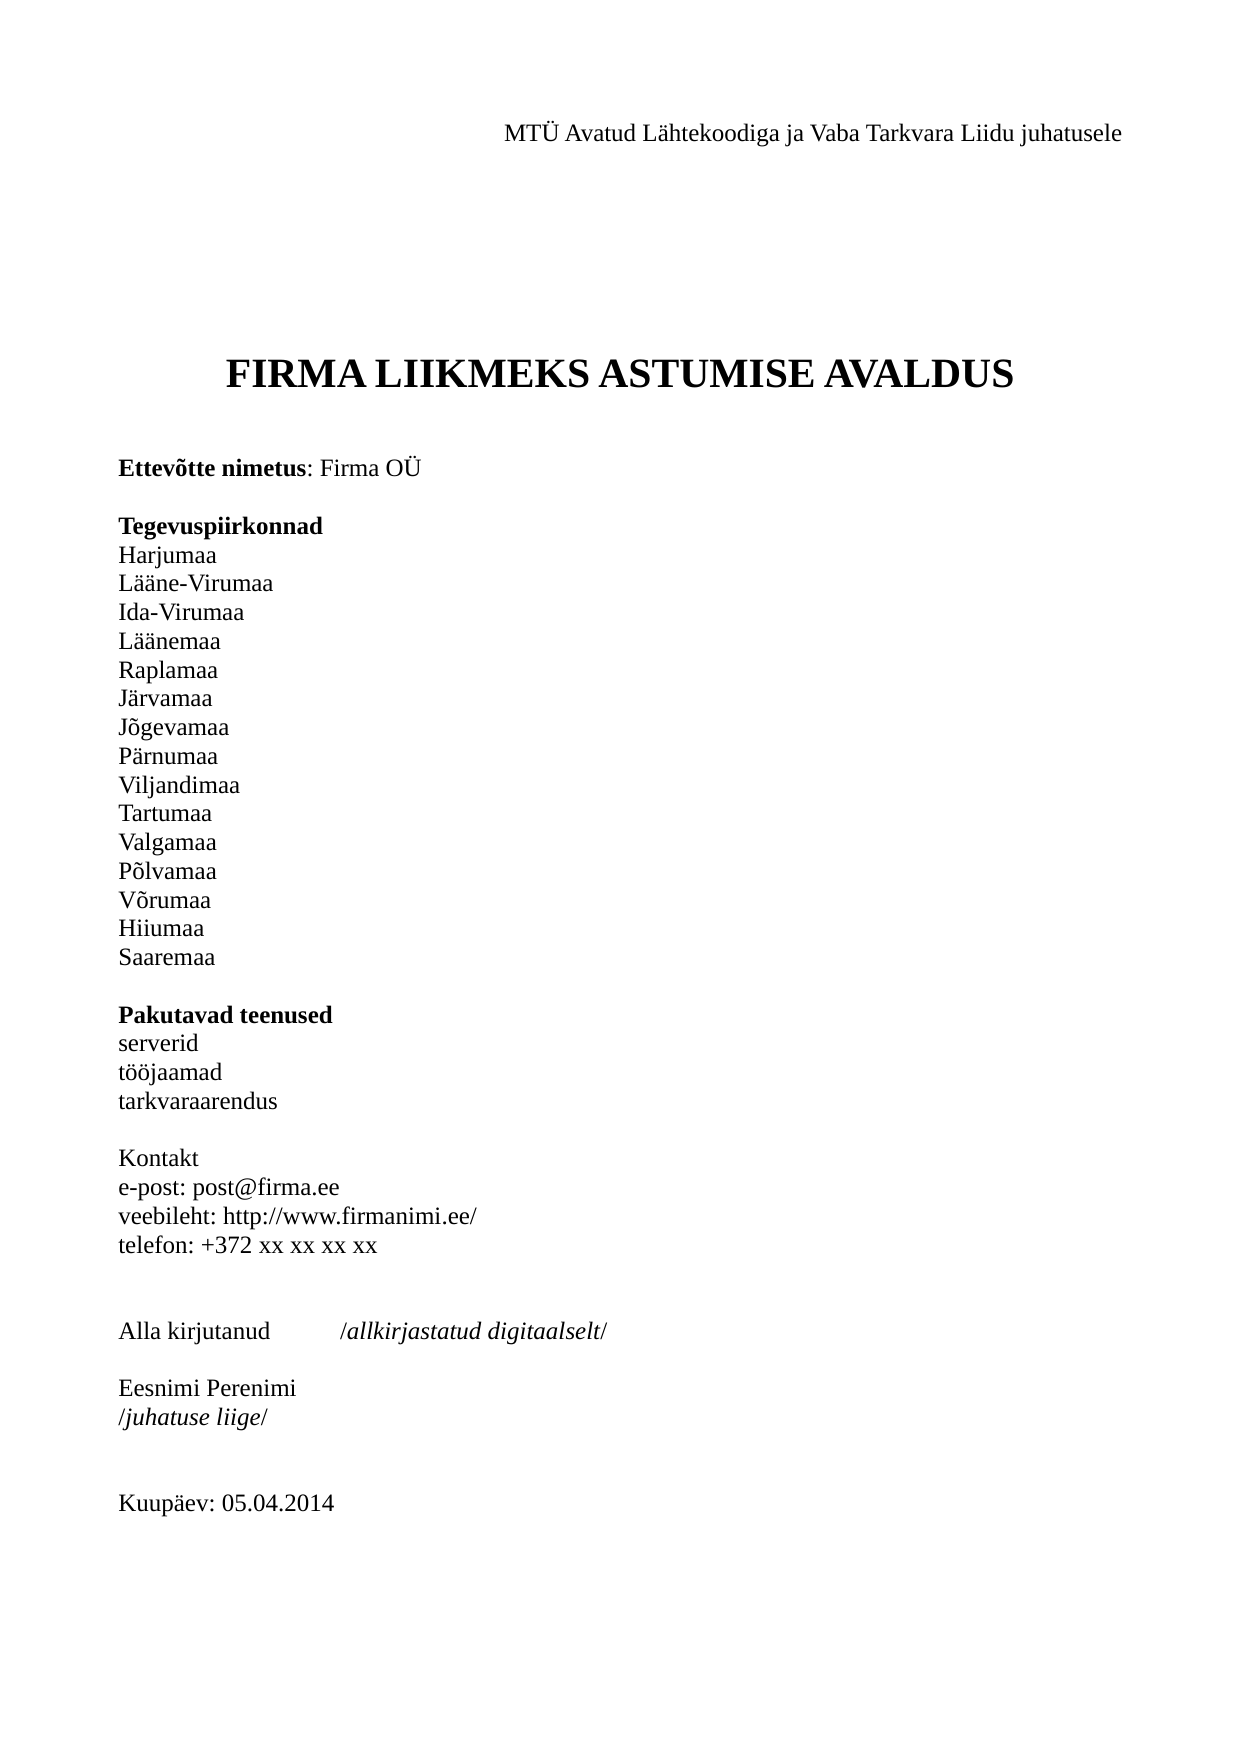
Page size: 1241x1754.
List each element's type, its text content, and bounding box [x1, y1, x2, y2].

text Kuupäev: 05.04.2014 [118, 1488, 1122, 1517]
text Ettevõtte nimetus: Firma OÜ [118, 453, 1122, 482]
text /juhatuse liige/ [118, 1402, 1122, 1431]
text FIRMA LIIKMEKS ASTUMISE AVALDUS [118, 348, 1122, 396]
text Kontakt [118, 1143, 1122, 1172]
text Tegevuspiirkonnad [118, 511, 1122, 540]
text Eesnimi Perenimi [118, 1373, 1122, 1402]
text Alla kirjutanud /allkirjastatud digitaalselt/ [118, 1316, 1122, 1345]
text veebileht: http://www.firmanimi.ee/ [118, 1201, 1122, 1230]
text serverid tööjaamad tarkvaraarendus [118, 1028, 1122, 1115]
text Pakutavad teenused [118, 1000, 1122, 1028]
text e-post: post@firma.ee [118, 1172, 1122, 1201]
text MTÜ Avatud Lähtekoodiga ja Vaba Tarkvara Liidu juhatusele [118, 118, 1122, 147]
text Harjumaa Lääne-Virumaa Ida-Virumaa Läänemaa Raplamaa Järvamaa Jõgevamaa Pärnumaa Viljandimaa Tartumaa Valgamaa Põlvamaa Võrumaa Hiiumaa Saaremaa [118, 540, 1122, 971]
text telefon: +372 xx xx xx xx [118, 1230, 1122, 1258]
